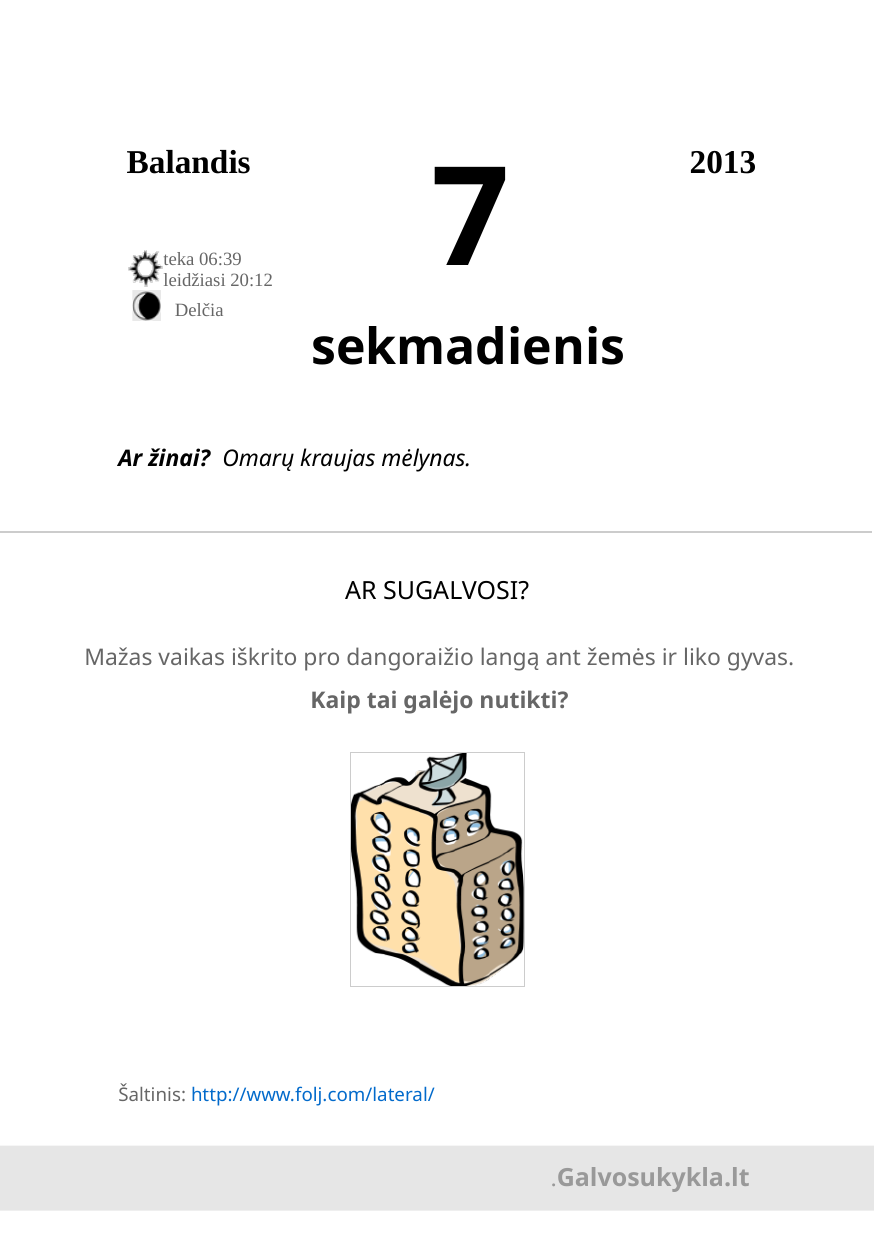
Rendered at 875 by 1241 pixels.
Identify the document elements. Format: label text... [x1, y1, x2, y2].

picture [351, 753, 524, 986]
text Šaltinis: http://www.folj.com/lateral/ [118, 1081, 756, 1107]
table_header Balandis teka 06:39 leidžiasi 20:12 [118, 118, 298, 287]
text Kaip tai galėjo nutikti? [81, 684, 798, 716]
table_header Delčia [118, 288, 298, 379]
text Mažas vaikas iškrito pro dangoraižio langą ant žemės ir liko gyvas. [81, 641, 798, 672]
table_header 2013 [638, 118, 756, 379]
text Ar žinai? Omarų kraujas mėlynas. [118, 442, 756, 473]
text AR SUGALVOSI? [118, 573, 756, 607]
table_header 7 sekmadienis [299, 118, 638, 379]
